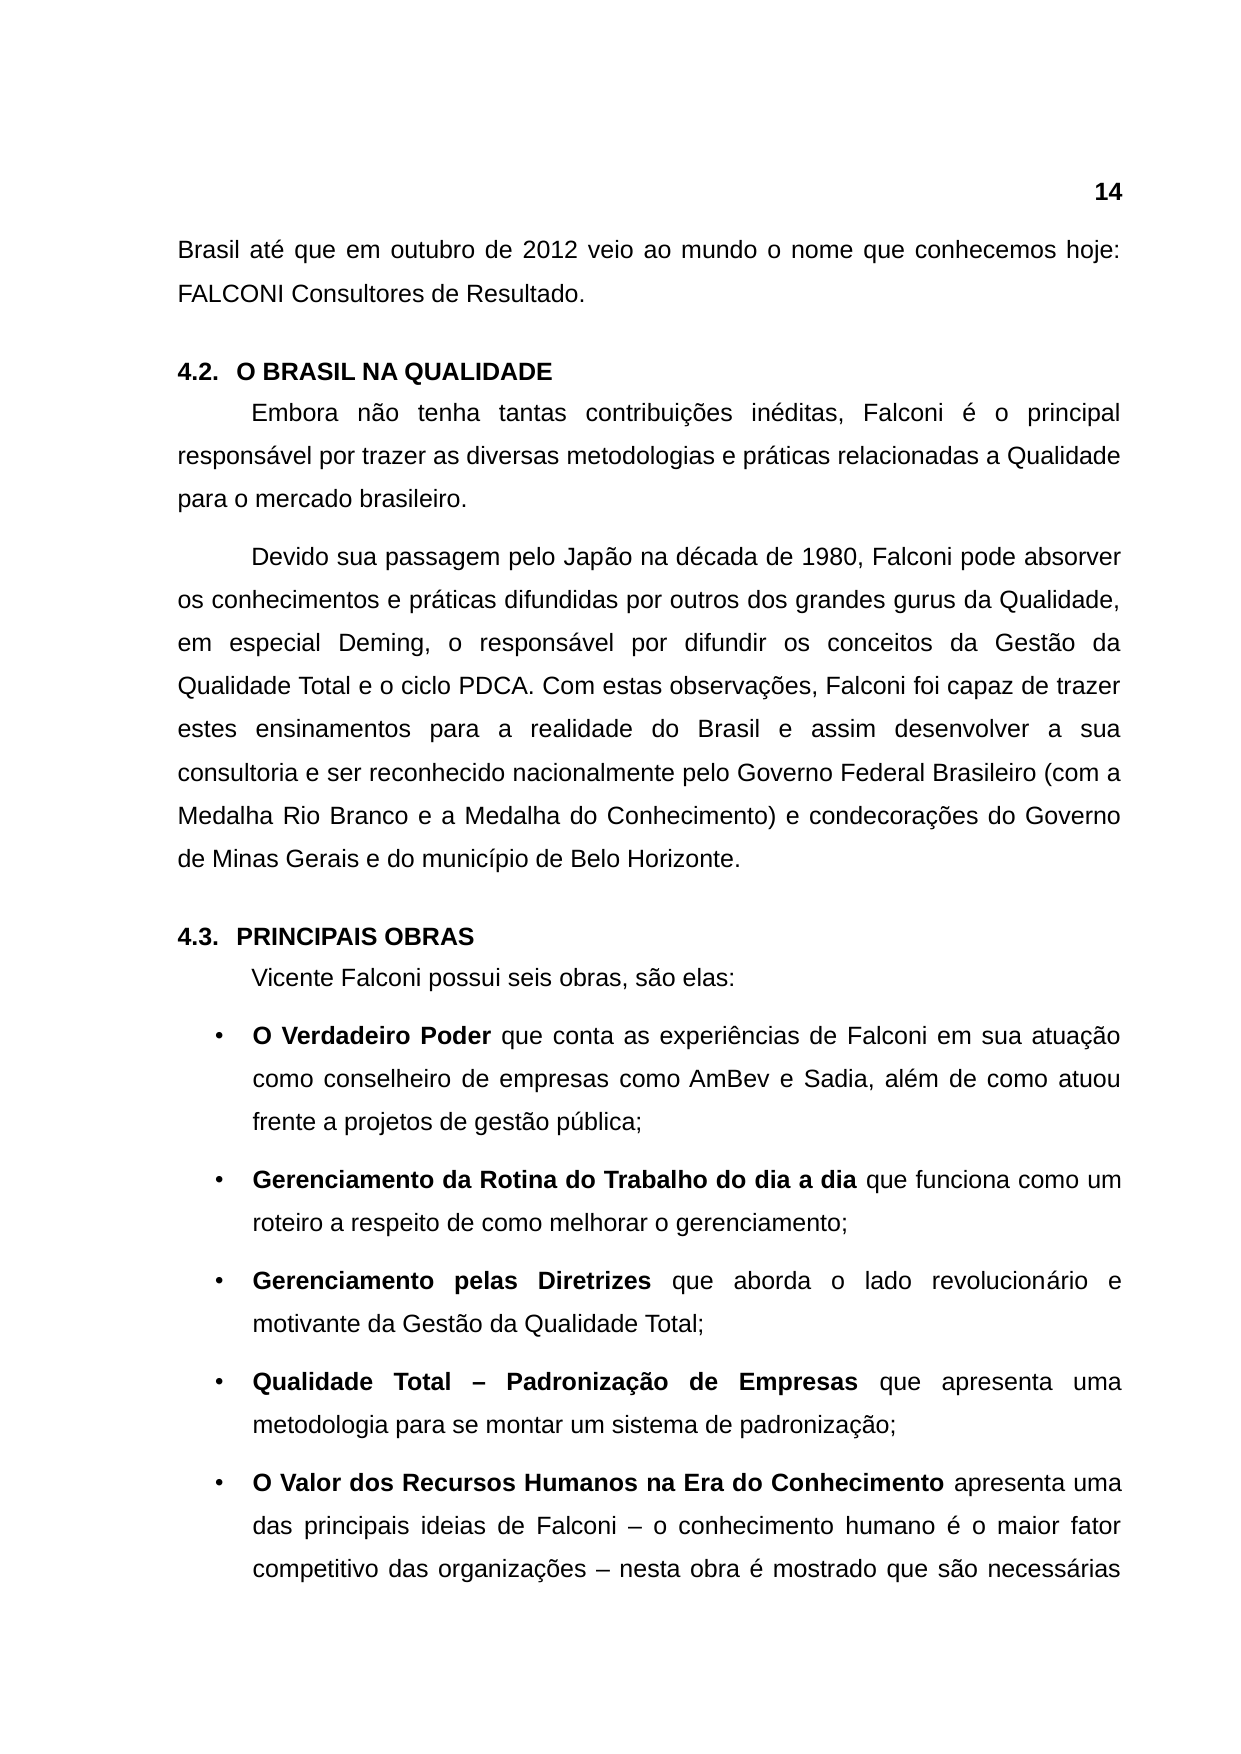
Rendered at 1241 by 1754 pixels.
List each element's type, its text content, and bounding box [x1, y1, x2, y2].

text Vicente Falconi possui seis obras, são elas: [177, 963, 1122, 992]
list Gerenciamento pelas Diretrizes que aborda o lado revolucionário e motivante da Gestão da Qualidade Total; [215, 1266, 1122, 1338]
subtitle Principais Obras [177, 922, 1122, 951]
list O Valor dos Recursos Humanos na Era do Conhecimento apresenta uma das principais ideias de Falconi – o conhecimento humano é o maior fator competitivo das organizações – nesta obra é mostrado que são necessárias [215, 1468, 1122, 1583]
subtitle O Brasil na Qualidade [177, 357, 1122, 386]
list Gerenciamento da Rotina do Trabalho do dia a dia que funciona como um roteiro a respeito de como melhorar o gerenciamento; [215, 1165, 1122, 1237]
text Embora não tenha tantas contribuições inéditas, Falconi é o principal responsável por trazer as diversas metodologias e práticas relacionadas a Qualidade para o mercado brasileiro. [177, 398, 1122, 513]
text Devido sua passagem pelo Japão na década de 1980, Falconi pode absorver os conhecimentos e práticas difundidas por outros dos grandes gurus da Qualidade, em especial Deming, o responsável por difundir os conceitos da Gestão da Qualidade Total e o ciclo PDCA. Com estas observações, Falconi foi capaz de trazer estes ensinamentos para a realidade do Brasil e assim desenvolver a sua consultoria e ser reconhecido nacionalmente pelo Governo Federal Brasileiro (com a Medalha Rio Branco e a Medalha do Conhecimento) e condecorações do Governo de Minas Gerais e do município de Belo Horizonte. [177, 542, 1122, 873]
list Qualidade Total – Padronização de Empresas que apresenta uma metodologia para se montar um sistema de padronização; [215, 1367, 1122, 1439]
list O Verdadeiro Poder que conta as experiências de Falconi em sua atuação como conselheiro de empresas como AmBev e Sadia, além de como atuou frente a projetos de gestão pública; [215, 1021, 1122, 1136]
text Brasil até que em outubro de 2012 veio ao mundo o nome que conhecemos hoje: FALCONI Consultores de Resultado. [177, 235, 1122, 307]
